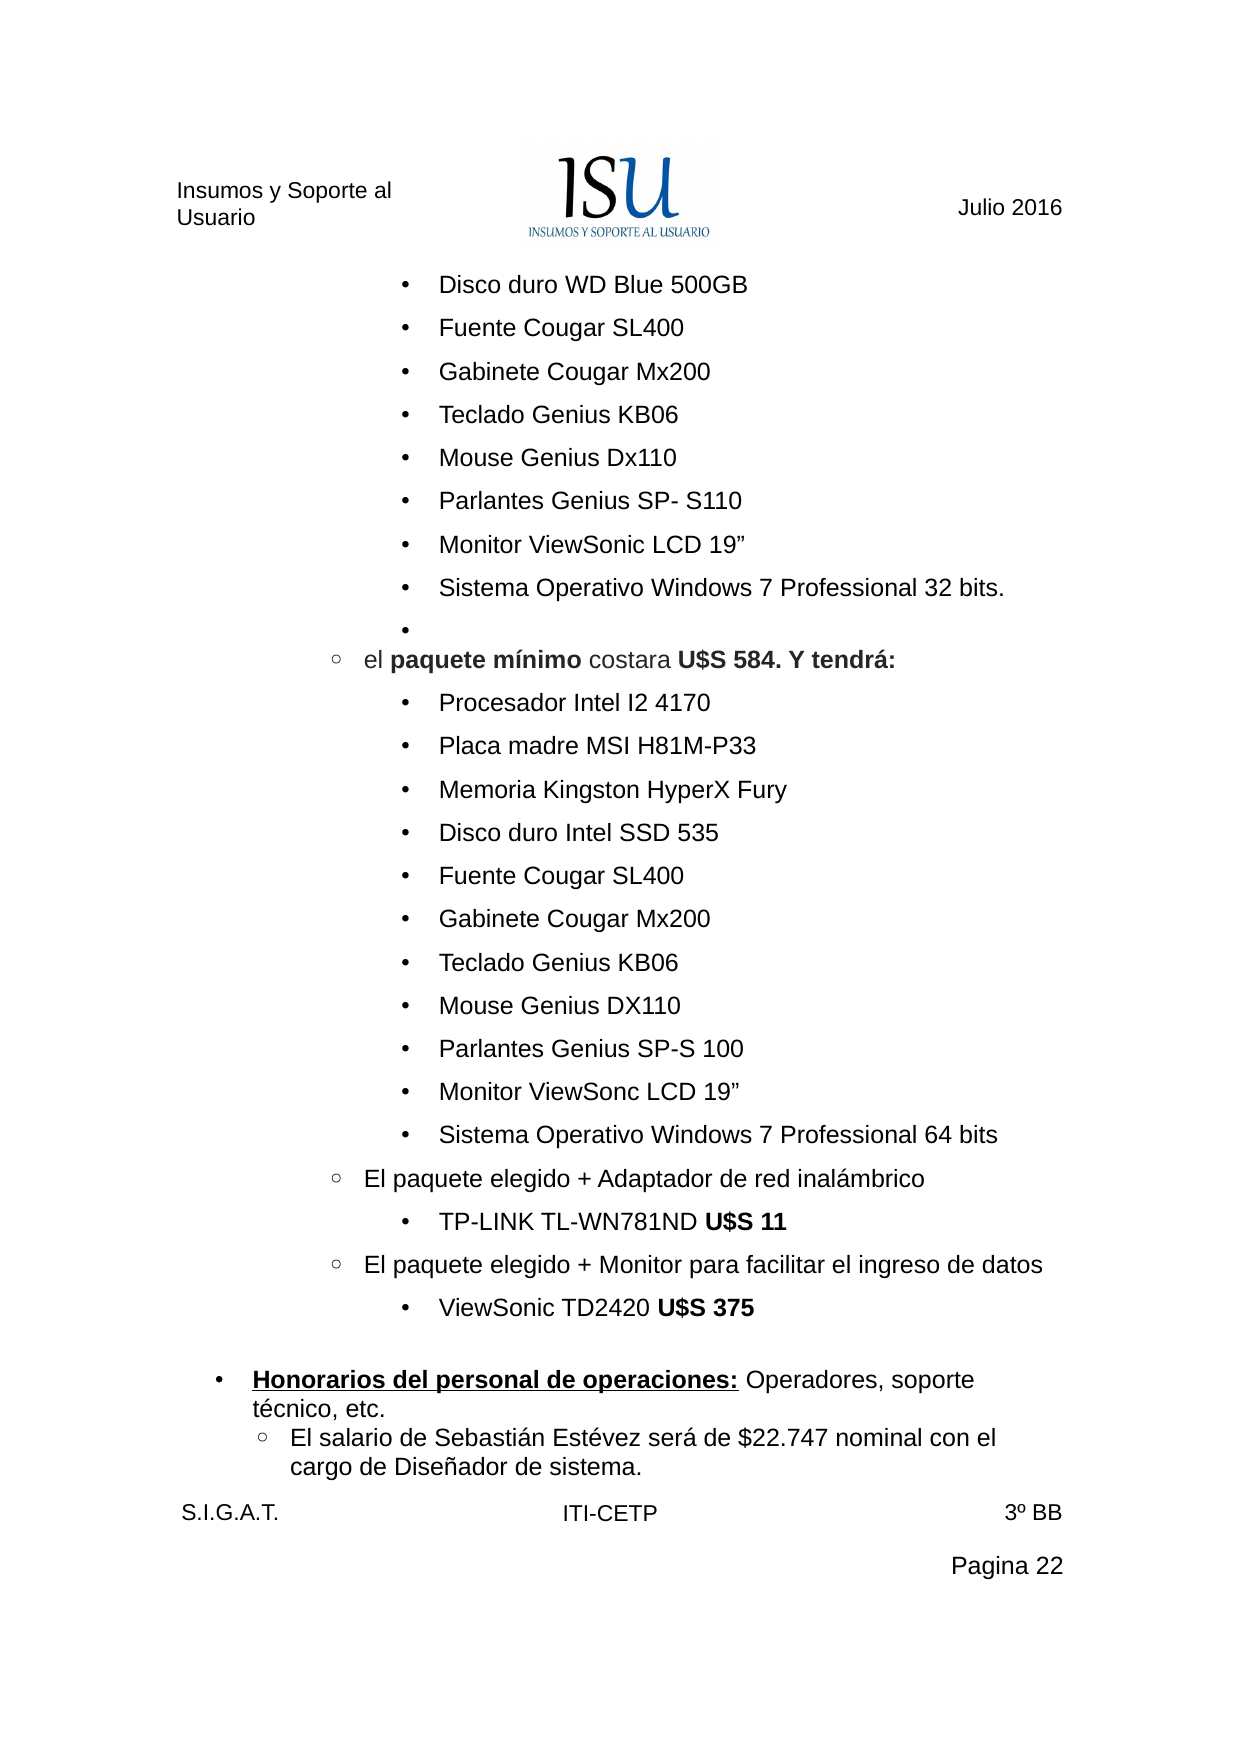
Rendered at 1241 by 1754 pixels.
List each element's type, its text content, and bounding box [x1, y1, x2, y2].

list Teclado Genius KB06 [401, 947, 1063, 976]
list Gabinete Cougar Mx200 [401, 357, 1063, 386]
list El paquete elegido + Adaptador de red inalámbrico [326, 1164, 1063, 1192]
list Sistema Operativo Windows 7 Professional 32 bits. [401, 573, 1063, 602]
list Fuente Cougar SL400 [401, 861, 1063, 890]
picture [517, 138, 723, 252]
list Monitor ViewSonc LCD 19” [401, 1077, 1063, 1106]
list Parlantes Genius SP-S 100 [401, 1034, 1063, 1063]
list Mouse Genius Dx110 [401, 443, 1063, 472]
list El paquete elegido + Monitor para facilitar el ingreso de datos [326, 1250, 1063, 1279]
list Gabinete Cougar Mx200 [401, 904, 1063, 933]
list Honorarios del personal de operaciones: Operadores, soporte técnico, etc. [215, 1365, 1063, 1423]
list Placa madre MSI H81M-P33 [401, 731, 1063, 760]
list Disco duro Intel SSD 535 [401, 818, 1063, 847]
list Memoria Kingston HyperX Fury [401, 774, 1063, 803]
list el paquete mínimo costara U$S 584. Y tendrá: [326, 645, 1063, 674]
list El salario de Sebastián Estévez será de $22.747 nominal con el cargo de Diseñador de sistema. [252, 1423, 1063, 1481]
list Fuente Cougar SL400 [401, 313, 1063, 342]
list Monitor ViewSonic LCD 19” [401, 529, 1063, 558]
list ViewSonic TD2420 U$S 375 [401, 1293, 1063, 1322]
list Procesador Intel I2 4170 [401, 688, 1063, 717]
list Mouse Genius DX110 [401, 991, 1063, 1019]
list Disco duro WD Blue 500GB [401, 270, 1063, 299]
list Parlantes Genius SP- S110 [401, 486, 1063, 515]
list TP-LINK TL-WN781ND U$S 11 [401, 1207, 1063, 1236]
list Teclado Genius KB06 [401, 400, 1063, 429]
list Sistema Operativo Windows 7 Professional 64 bits [401, 1120, 1063, 1149]
